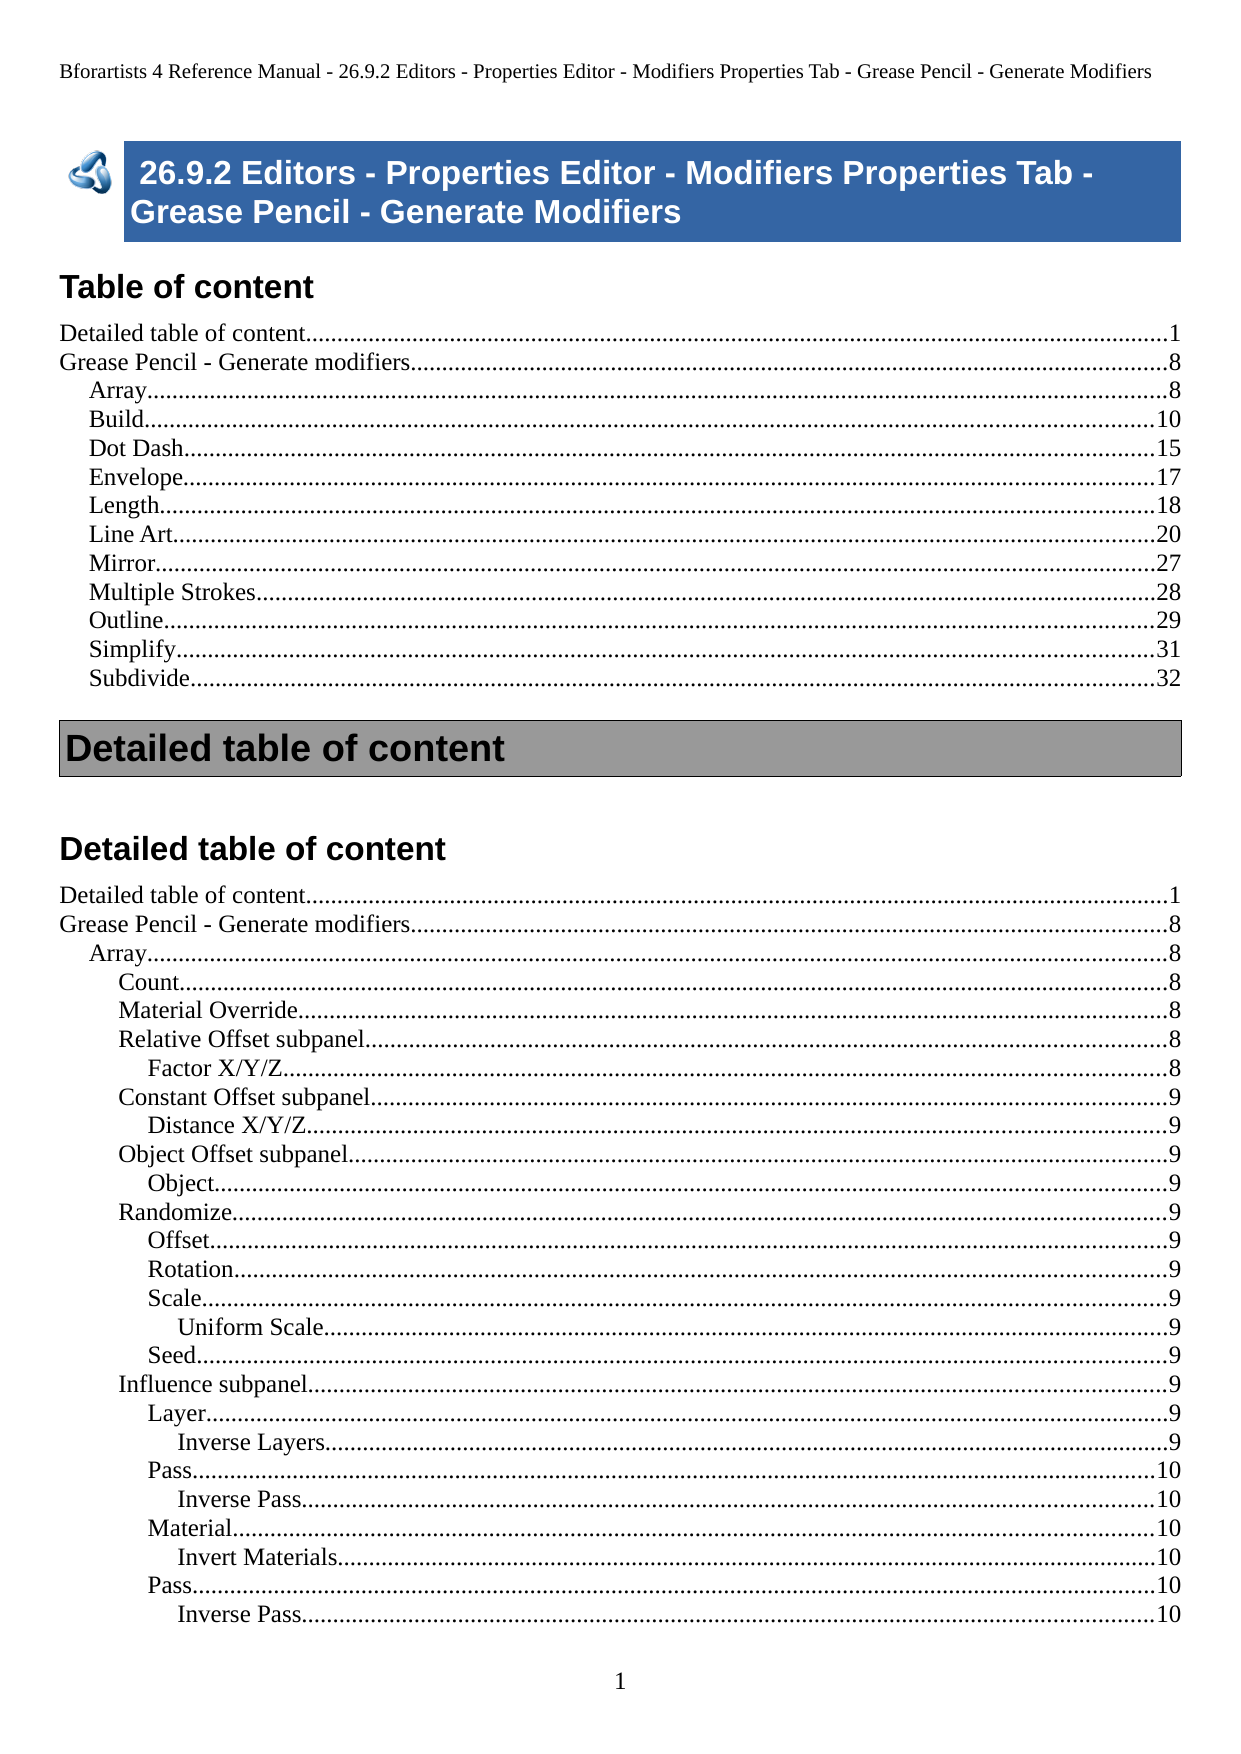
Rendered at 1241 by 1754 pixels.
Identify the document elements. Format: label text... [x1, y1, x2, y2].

subtitle Detailed table of content [59, 829, 1181, 868]
text Grease Pencil - Generate modifiers 8 [59, 909, 1181, 938]
text Object Offset subpanel 9 [118, 1139, 1181, 1168]
table_header 26.9.2 Editors - Properties Editor - Modifiers Properties Tab - Grease Pencil - Generate Modifiers [124, 141, 1181, 242]
subtitle Table of content [59, 267, 1181, 305]
text Pass 10 [147, 1455, 1181, 1484]
text Object 9 [147, 1168, 1181, 1197]
text Line Art 20 [88, 519, 1181, 548]
text Inverse Layers 9 [177, 1427, 1181, 1455]
text Distance X/Y/Z 9 [147, 1110, 1181, 1139]
text Factor X/Y/Z 8 [147, 1053, 1181, 1082]
text Material 10 [147, 1513, 1181, 1542]
text Inverse Pass 10 [177, 1484, 1181, 1513]
text Rotation 9 [147, 1254, 1181, 1283]
text Count 8 [118, 967, 1181, 995]
text Influence subpanel 9 [118, 1369, 1181, 1398]
text Outline 29 [88, 605, 1181, 634]
text Uniform Scale 9 [177, 1312, 1181, 1340]
text Build 10 [88, 404, 1181, 433]
text Array 8 [88, 375, 1181, 404]
text Multiple Strokes 28 [88, 577, 1181, 605]
text Detailed table of content 1 [59, 318, 1181, 347]
text Seed 9 [147, 1340, 1181, 1369]
text Constant Offset subpanel 9 [118, 1082, 1181, 1110]
text Mirror 27 [88, 548, 1181, 577]
picture [65, 147, 114, 197]
text Layer 9 [147, 1398, 1181, 1427]
text Material Override 8 [118, 995, 1181, 1024]
text Randomize 9 [118, 1197, 1181, 1225]
text Pass 10 [147, 1570, 1181, 1599]
text Dot Dash 15 [88, 433, 1181, 462]
text Envelope 17 [88, 462, 1181, 490]
text Scale 9 [147, 1283, 1181, 1312]
text Array 8 [88, 938, 1181, 967]
text Detailed table of content 1 [59, 880, 1181, 909]
text Subdivide 32 [88, 663, 1181, 692]
text Relative Offset subpanel 8 [118, 1024, 1181, 1053]
text Simplify 31 [88, 634, 1181, 663]
text Grease Pencil - Generate modifiers 8 [59, 347, 1181, 375]
text Offset 9 [147, 1225, 1181, 1254]
text Inverse Pass 10 [177, 1599, 1181, 1628]
table_header [59, 141, 124, 242]
text Length 18 [88, 490, 1181, 519]
table_header Detailed table of content [60, 721, 1181, 776]
text Invert Materials 10 [177, 1542, 1181, 1570]
